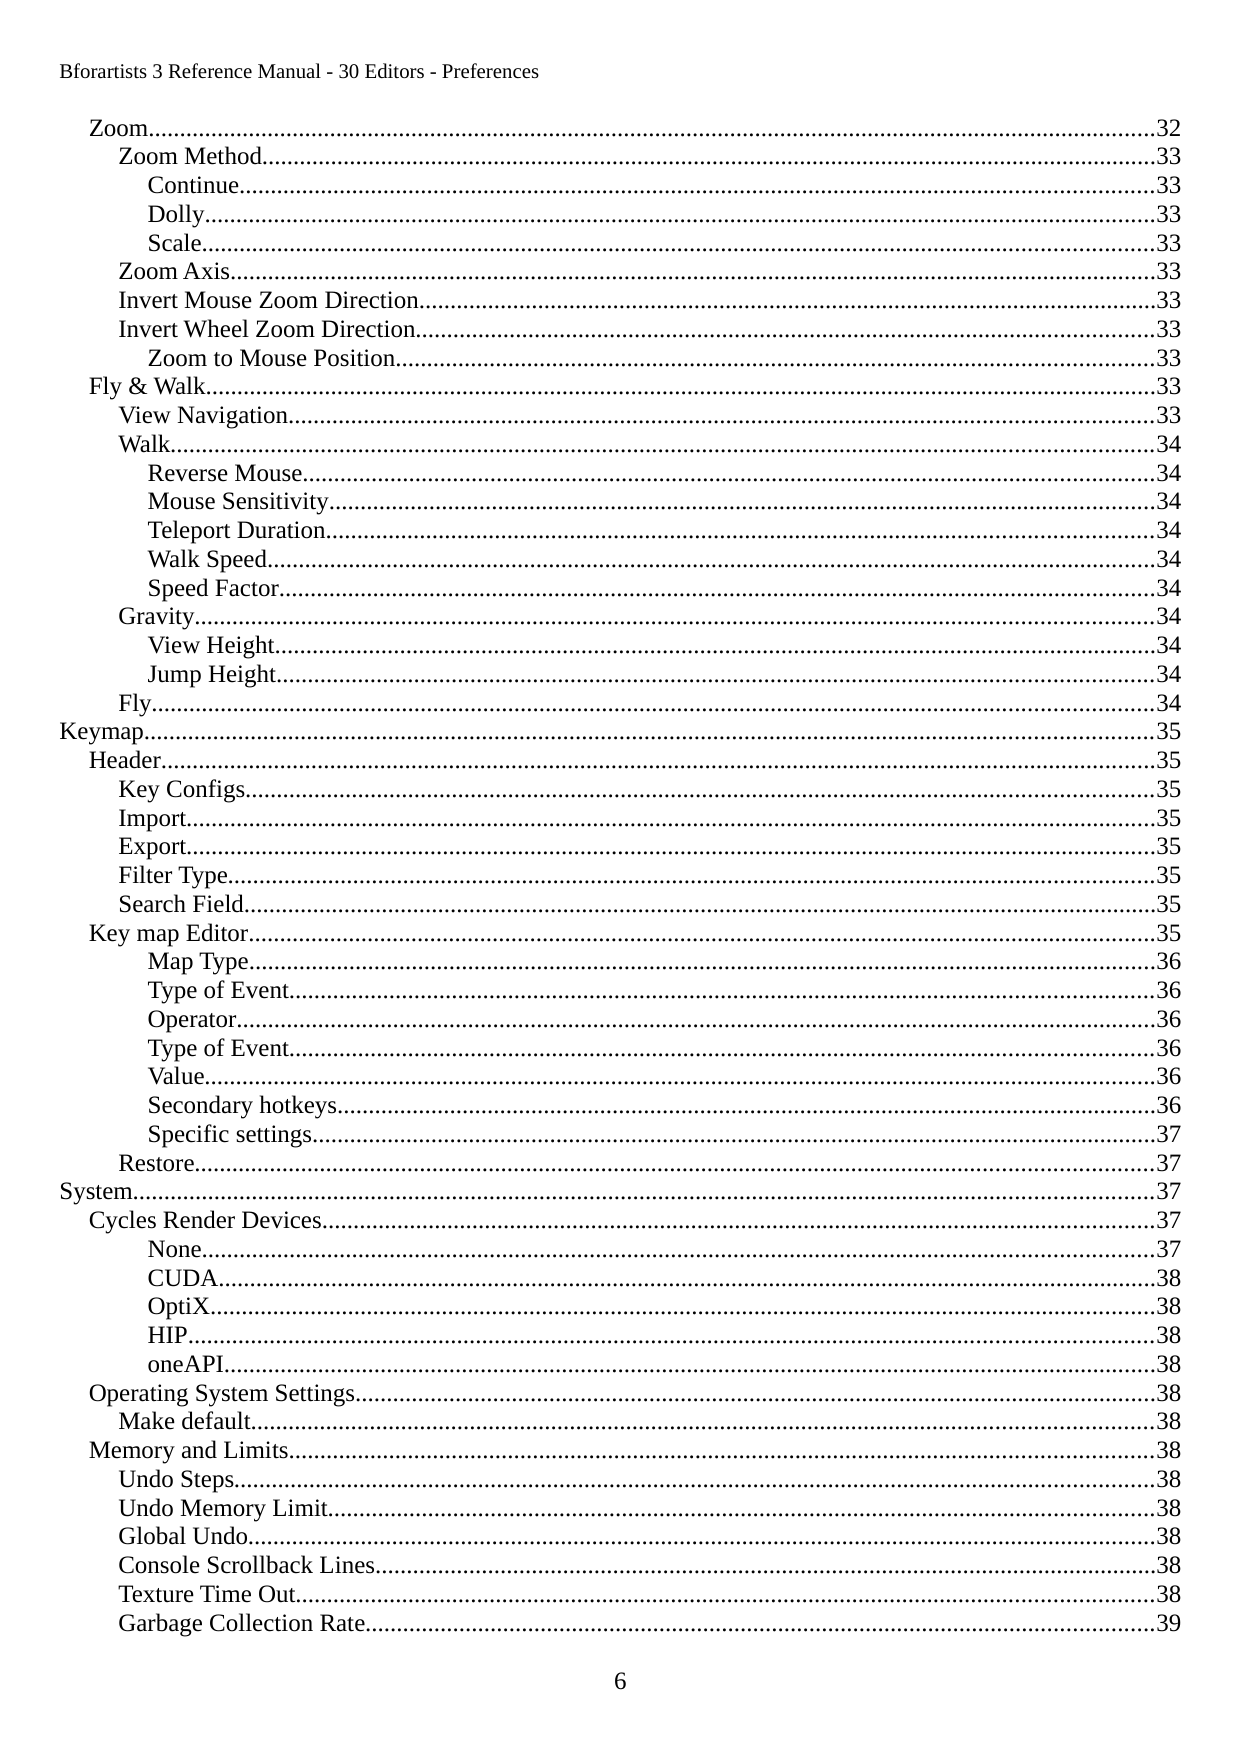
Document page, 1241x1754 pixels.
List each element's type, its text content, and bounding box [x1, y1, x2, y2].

text Make default 38 [118, 1406, 1181, 1435]
text System 37 [59, 1176, 1181, 1205]
text Scale 33 [147, 228, 1181, 256]
text Filter Type 35 [118, 860, 1181, 889]
text Zoom Axis 33 [118, 256, 1181, 285]
text Header 35 [88, 745, 1181, 774]
text Walk Speed 34 [147, 544, 1181, 573]
text Dolly 33 [147, 199, 1181, 228]
text Reverse Mouse 34 [147, 458, 1181, 486]
text None 37 [147, 1234, 1181, 1263]
text Type of Event 36 [147, 1033, 1181, 1061]
text HIP 38 [147, 1320, 1181, 1349]
text Mouse Sensitivity 34 [147, 486, 1181, 515]
text Garbage Collection Rate 39 [118, 1608, 1181, 1636]
text Keymap 35 [59, 716, 1181, 745]
text Undo Steps 38 [118, 1464, 1181, 1493]
text Console Scrollback Lines 38 [118, 1550, 1181, 1579]
text Secondary hotkeys 36 [147, 1090, 1181, 1119]
text Value 36 [147, 1061, 1181, 1090]
text Zoom to Mouse Position 33 [147, 343, 1181, 371]
text Operator 36 [147, 1004, 1181, 1033]
text View Height 34 [147, 630, 1181, 659]
text Map Type 36 [147, 946, 1181, 975]
text Walk 34 [118, 429, 1181, 458]
text Continue 33 [147, 170, 1181, 199]
text Texture Time Out 38 [118, 1579, 1181, 1608]
text Global Undo 38 [118, 1521, 1181, 1550]
text Key map Editor 35 [88, 918, 1181, 946]
text Speed Factor 34 [147, 573, 1181, 601]
text Search Field 35 [118, 889, 1181, 918]
text Restore 37 [118, 1148, 1181, 1176]
text Operating System Settings 38 [88, 1378, 1181, 1406]
text Zoom 32 [88, 113, 1181, 141]
text Fly & Walk 33 [88, 371, 1181, 400]
text Cycles Render Devices 37 [88, 1205, 1181, 1234]
text Invert Mouse Zoom Direction 33 [118, 285, 1181, 314]
text Type of Event 36 [147, 975, 1181, 1004]
text oneAPI 38 [147, 1349, 1181, 1378]
text OptiX 38 [147, 1291, 1181, 1320]
text Specific settings 37 [147, 1119, 1181, 1148]
text View Navigation 33 [118, 400, 1181, 429]
text Import 35 [118, 803, 1181, 831]
text Memory and Limits 38 [88, 1435, 1181, 1464]
text Key Configs 35 [118, 774, 1181, 803]
text Teleport Duration 34 [147, 515, 1181, 544]
text Export 35 [118, 831, 1181, 860]
text Undo Memory Limit 38 [118, 1493, 1181, 1521]
text Fly 34 [118, 688, 1181, 716]
text Gravity 34 [118, 601, 1181, 630]
text Zoom Method 33 [118, 141, 1181, 170]
text Jump Height 34 [147, 659, 1181, 688]
text Invert Wheel Zoom Direction 33 [118, 314, 1181, 343]
text CUDA 38 [147, 1263, 1181, 1291]
